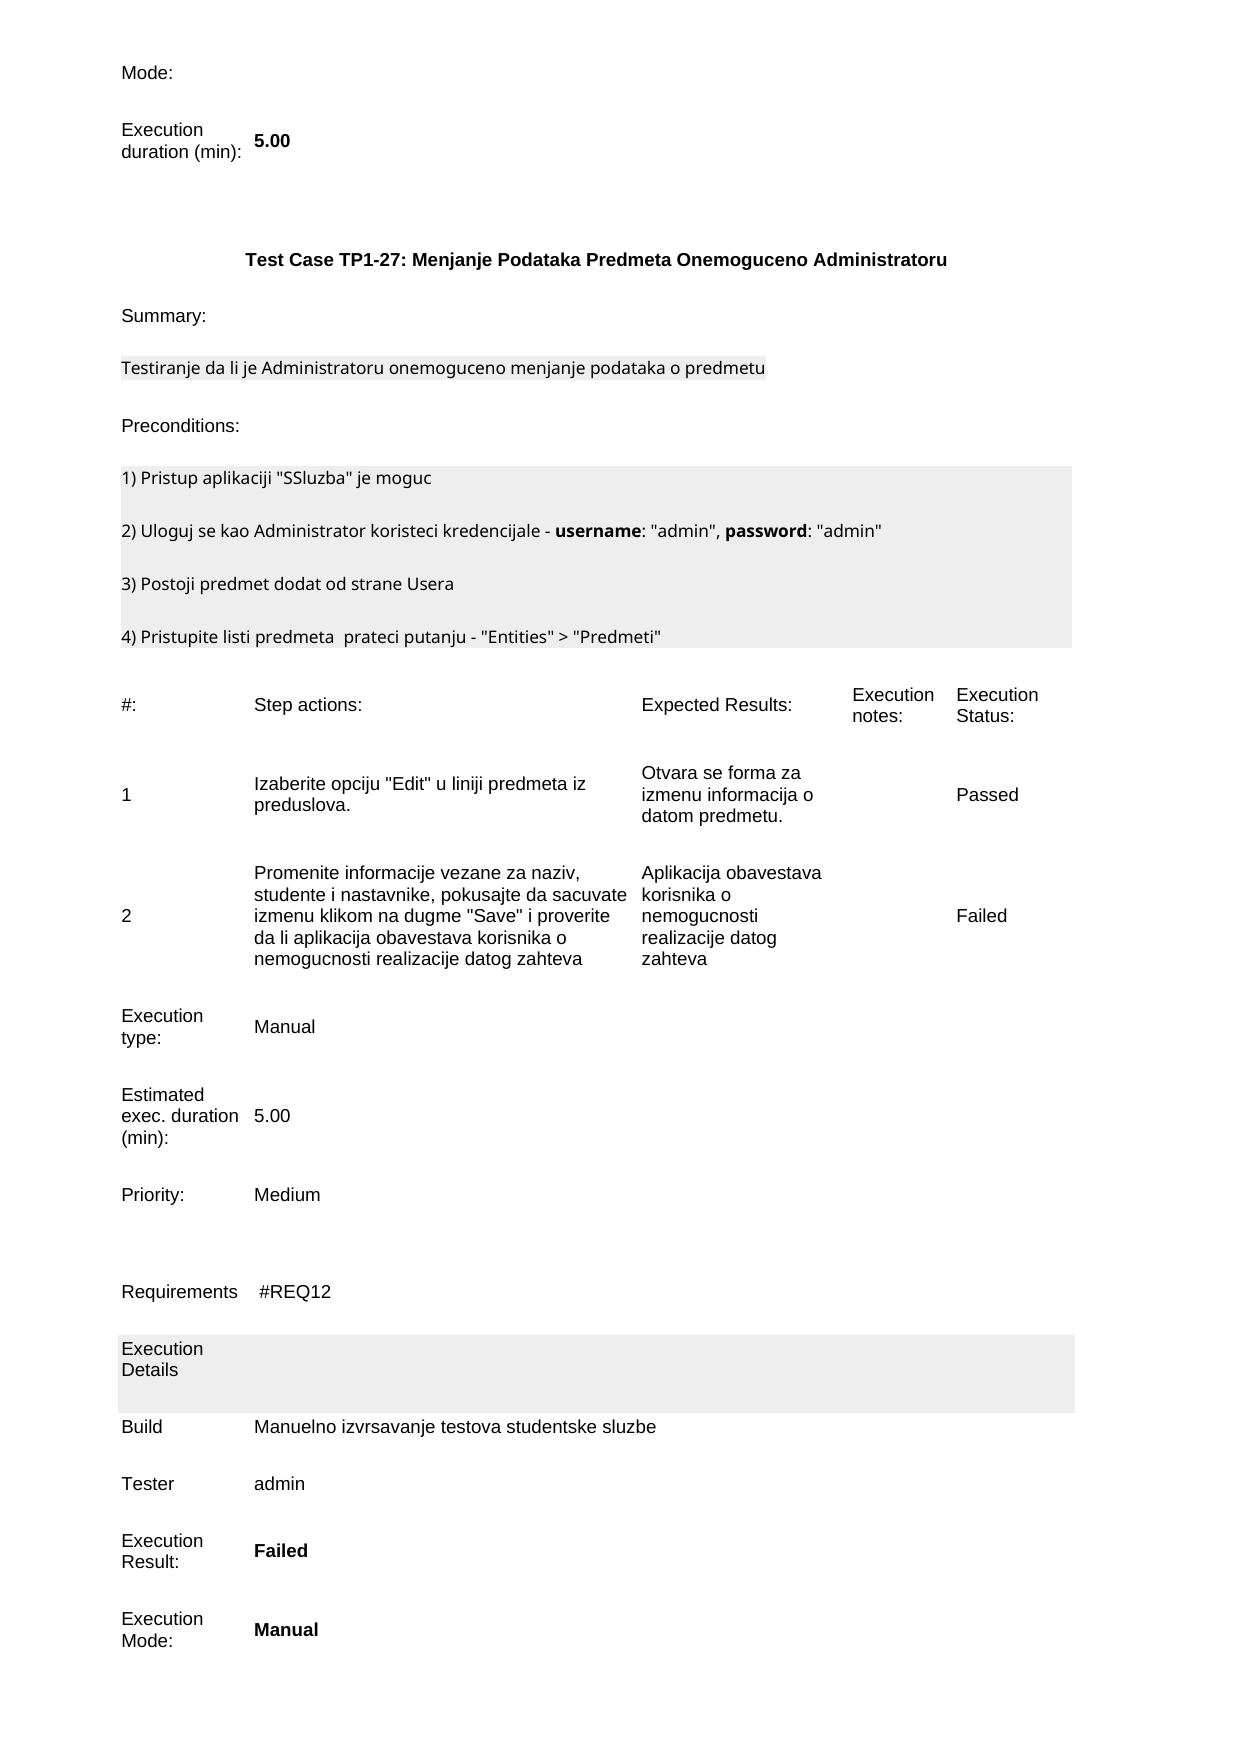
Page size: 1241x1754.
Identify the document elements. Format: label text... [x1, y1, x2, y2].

table_cell Execution Mode: [118, 1605, 251, 1683]
table_cell [1059, 681, 1075, 759]
table_cell [849, 759, 953, 859]
table_cell Passed [953, 759, 1058, 859]
table_cell Step actions: [251, 681, 638, 759]
table_cell Tester [118, 1470, 251, 1527]
table_cell #: [118, 681, 251, 759]
table_cell #REQ12 [251, 1278, 1075, 1334]
table_cell Summary: Testiranje da li je Administratoru onemoguceno menjanje podataka o predmetu [118, 302, 1075, 412]
table_cell Manual [251, 1002, 1075, 1081]
table_cell Expected Results: [639, 681, 849, 759]
table_cell admin [251, 1470, 1075, 1527]
table_cell Execution type: [118, 1002, 251, 1081]
table_header Test Case TP1-27: Menjanje Podataka Predmeta Onemoguceno Administratoru [118, 245, 1075, 302]
table_cell Otvara se forma za izmenu informacija o datom predmetu. [639, 759, 849, 859]
table_cell Failed [251, 1527, 1075, 1605]
table_cell [118, 1238, 1075, 1278]
table_cell Execution notes: [849, 681, 953, 759]
table_cell Failed [953, 859, 1058, 1002]
table_cell Promenite informacije vezane za naziv, studente i nastavnike, pokusajte da sacuvate izmenu klikom na dugme "Save" i proverite da li aplikacija obavestava korisnika o nemogucnosti realizacije datog zahteva [251, 859, 638, 1002]
table_cell 1 [118, 759, 251, 859]
table_cell Priority: [118, 1181, 251, 1237]
table_cell Aplikacija obavestava korisnika o nemogucnosti realizacije datog zahteva [639, 859, 849, 1002]
table_cell Requirements [118, 1278, 251, 1334]
table_cell Execution Details [118, 1335, 251, 1413]
table_cell [1059, 759, 1075, 859]
table_cell Medium [251, 1181, 1075, 1237]
table_cell [251, 59, 1075, 116]
table_cell Build [118, 1413, 251, 1470]
table_cell Execution Status: [953, 681, 1058, 759]
table_cell [1059, 859, 1075, 1002]
table_cell Manuelno izvrsavanje testova studentske sluzbe [251, 1413, 1075, 1470]
table_cell 2 [118, 859, 251, 1002]
table_cell Izaberite opciju "Edit" u liniji predmeta iz preduslova. [251, 759, 638, 859]
table_cell Execution Result: [118, 1527, 251, 1605]
table_cell [849, 859, 953, 1002]
table_cell Execution duration (min): [118, 116, 251, 194]
table_cell Manual [251, 1605, 1075, 1683]
table_cell Mode: [118, 59, 251, 116]
table_cell [251, 1335, 1075, 1413]
table_cell Estimated exec. duration (min): [118, 1081, 251, 1181]
table_cell 5.00 [251, 116, 1075, 194]
table_cell Preconditions: 1) Pristup aplikaciji "SSluzba" je moguc 2) Uloguj se kao Administrator koristeci kredencijale - username: "admin", password: "admin" 3) Postoji predmet dodat od strane Usera 4) Pristupite listi predmeta prateci putanju - "Entities" > "Predmeti" [118, 412, 1075, 681]
table_cell 5.00 [251, 1081, 1075, 1181]
